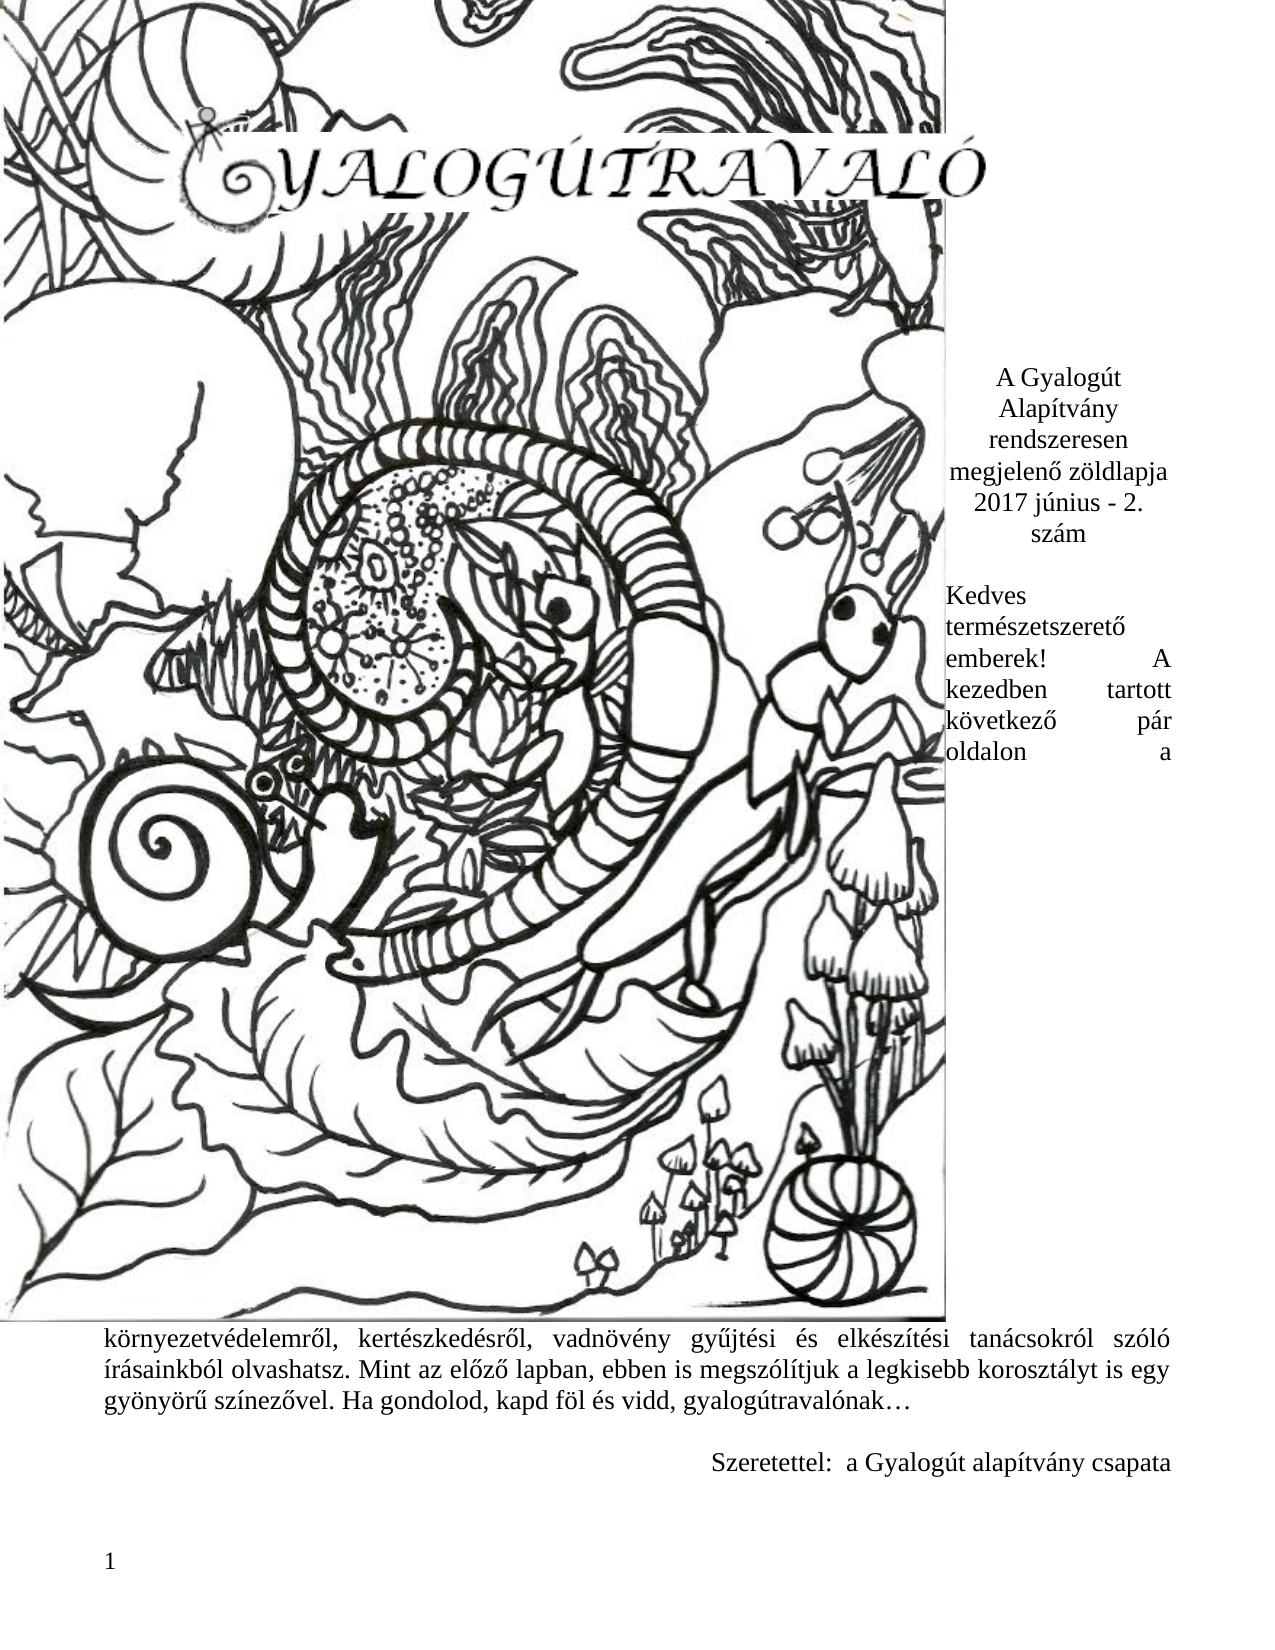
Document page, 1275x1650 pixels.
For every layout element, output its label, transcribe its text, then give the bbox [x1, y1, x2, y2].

text Kedves természetszerető emberek! A kezedben tartott következő pár oldalon a környezetvédelemről, kertészkedésről, vadnövény gyűjtési és elkészítési tanácsokról szóló írásainkból olvashatsz. Mint az előző lapban, ebben is megszólítjuk a legkisebb korosztályt is egy gyönyörű színezővel. Ha gondolod, kapd föl és vidd, gyalogútravalónak… [103, 479, 1171, 1415]
text Szeretettel: a Gyalogút alapítvány csapata [103, 1446, 1171, 1478]
picture [0, 0, 946, 1322]
text A Gyalogút Alapítvány rendszeresen megjelenő zöldlapja [946, 261, 1171, 385]
text 2017 június - 2. szám [946, 385, 1171, 448]
